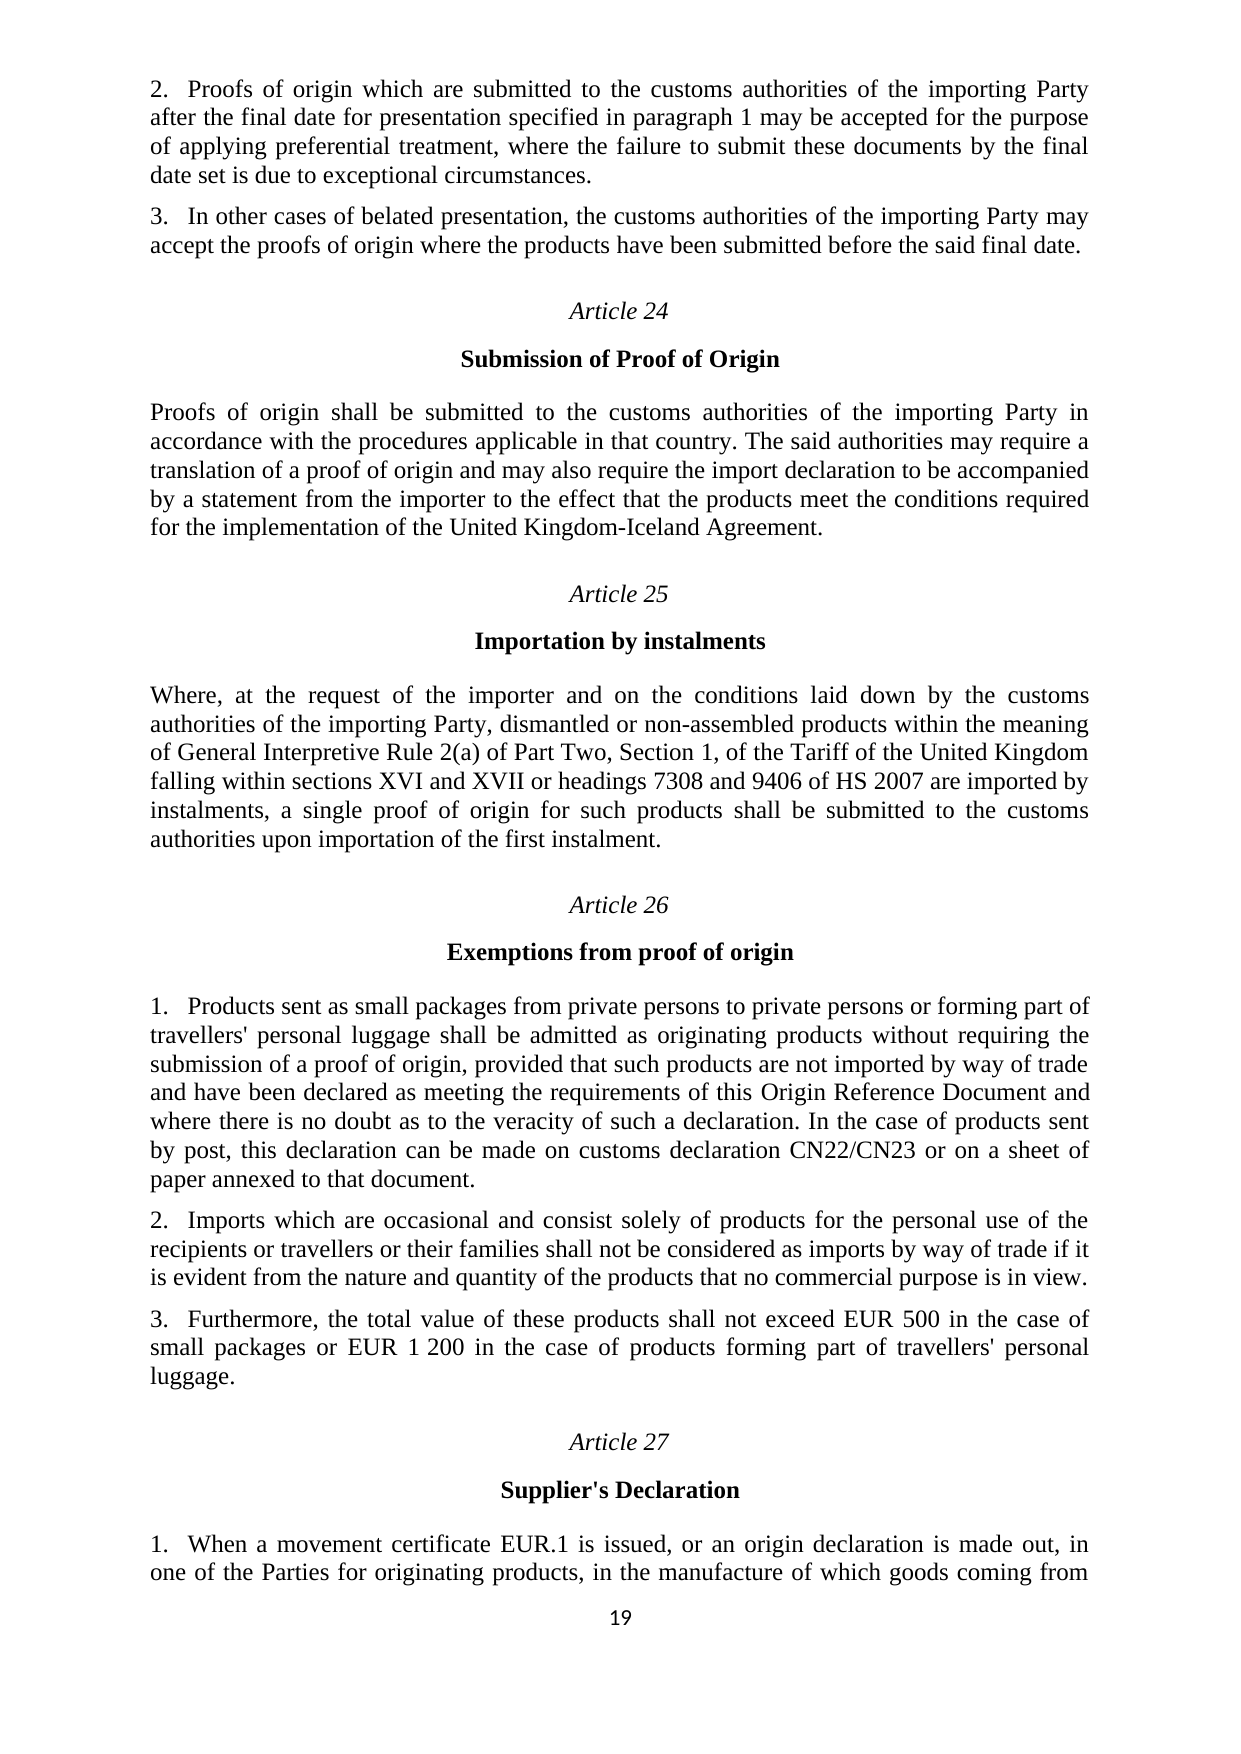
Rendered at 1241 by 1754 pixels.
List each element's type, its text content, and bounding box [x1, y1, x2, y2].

text Supplier's Declaration [150, 1475, 1090, 1504]
text Article 27 [150, 1427, 1090, 1456]
text 1. When a movement certificate EUR.1 is issued, or an origin declaration is made out, in one of the Parties for originating products, in the manufacture of which goods coming from [150, 1529, 1090, 1586]
text 3. In other cases of belated presentation, the customs authorities of the importing Party may accept the proofs of origin where the products have been submitted before the said final date. [150, 201, 1090, 259]
text 1. Products sent as small packages from private persons to private persons or forming part of travellers' personal luggage shall be admitted as originating products without requiring the submission of a proof of origin, provided that such products are not imported by way of trade and have been declared as meeting the requirements of this Origin Reference Document and where there is no doubt as to the veracity of such a declaration. In the case of products sent by post, this declaration can be made on customs declaration CN22/CN23 or on a sheet of paper annexed to that document. [150, 991, 1090, 1192]
text Submission of Proof of Origin [150, 344, 1090, 372]
text Where, at the request of the importer and on the conditions laid down by the customs authorities of the importing Party, dismantled or non-assembled products within the meaning of General Interpretive Rule 2(a) of Part Two, Section 1, of the Tariff of the United Kingdom falling within sections XVI and XVII or headings 7308 and 9406 of HS 2007 are imported by instalments, a single proof of origin for such products shall be submitted to the customs authorities upon importation of the first instalment. [150, 680, 1090, 852]
text Importation by instalments [150, 626, 1090, 655]
text Article 24 [150, 296, 1090, 325]
text Article 26 [150, 890, 1090, 919]
text Proofs of origin shall be submitted to the customs authorities of the importing Party in accordance with the procedures applicable in that country. The said authorities may require a translation of a proof of origin and may also require the import declaration to be accompanied by a statement from the importer to the effect that the products meet the conditions required for the implementation of the United Kingdom-Iceland Agreement. [150, 397, 1090, 541]
text 3. Furthermore, the total value of these products shall not exceed EUR 500 in the case of small packages or EUR 1 200 in the case of products forming part of travellers' personal luggage. [150, 1304, 1090, 1390]
text 2. Proofs of origin which are submitted to the customs authorities of the importing Party after the final date for presentation specified in paragraph 1 may be accepted for the purpose of applying preferential treatment, where the failure to submit these documents by the final date set is due to exceptional circumstances. [150, 74, 1090, 189]
text 2. Imports which are occasional and consist solely of products for the personal use of the recipients or travellers or their families shall not be considered as imports by way of trade if it is evident from the nature and quantity of the products that no commercial purpose is in view. [150, 1205, 1090, 1291]
text Exemptions from proof of origin [150, 937, 1090, 966]
text Article 25 [150, 579, 1090, 607]
